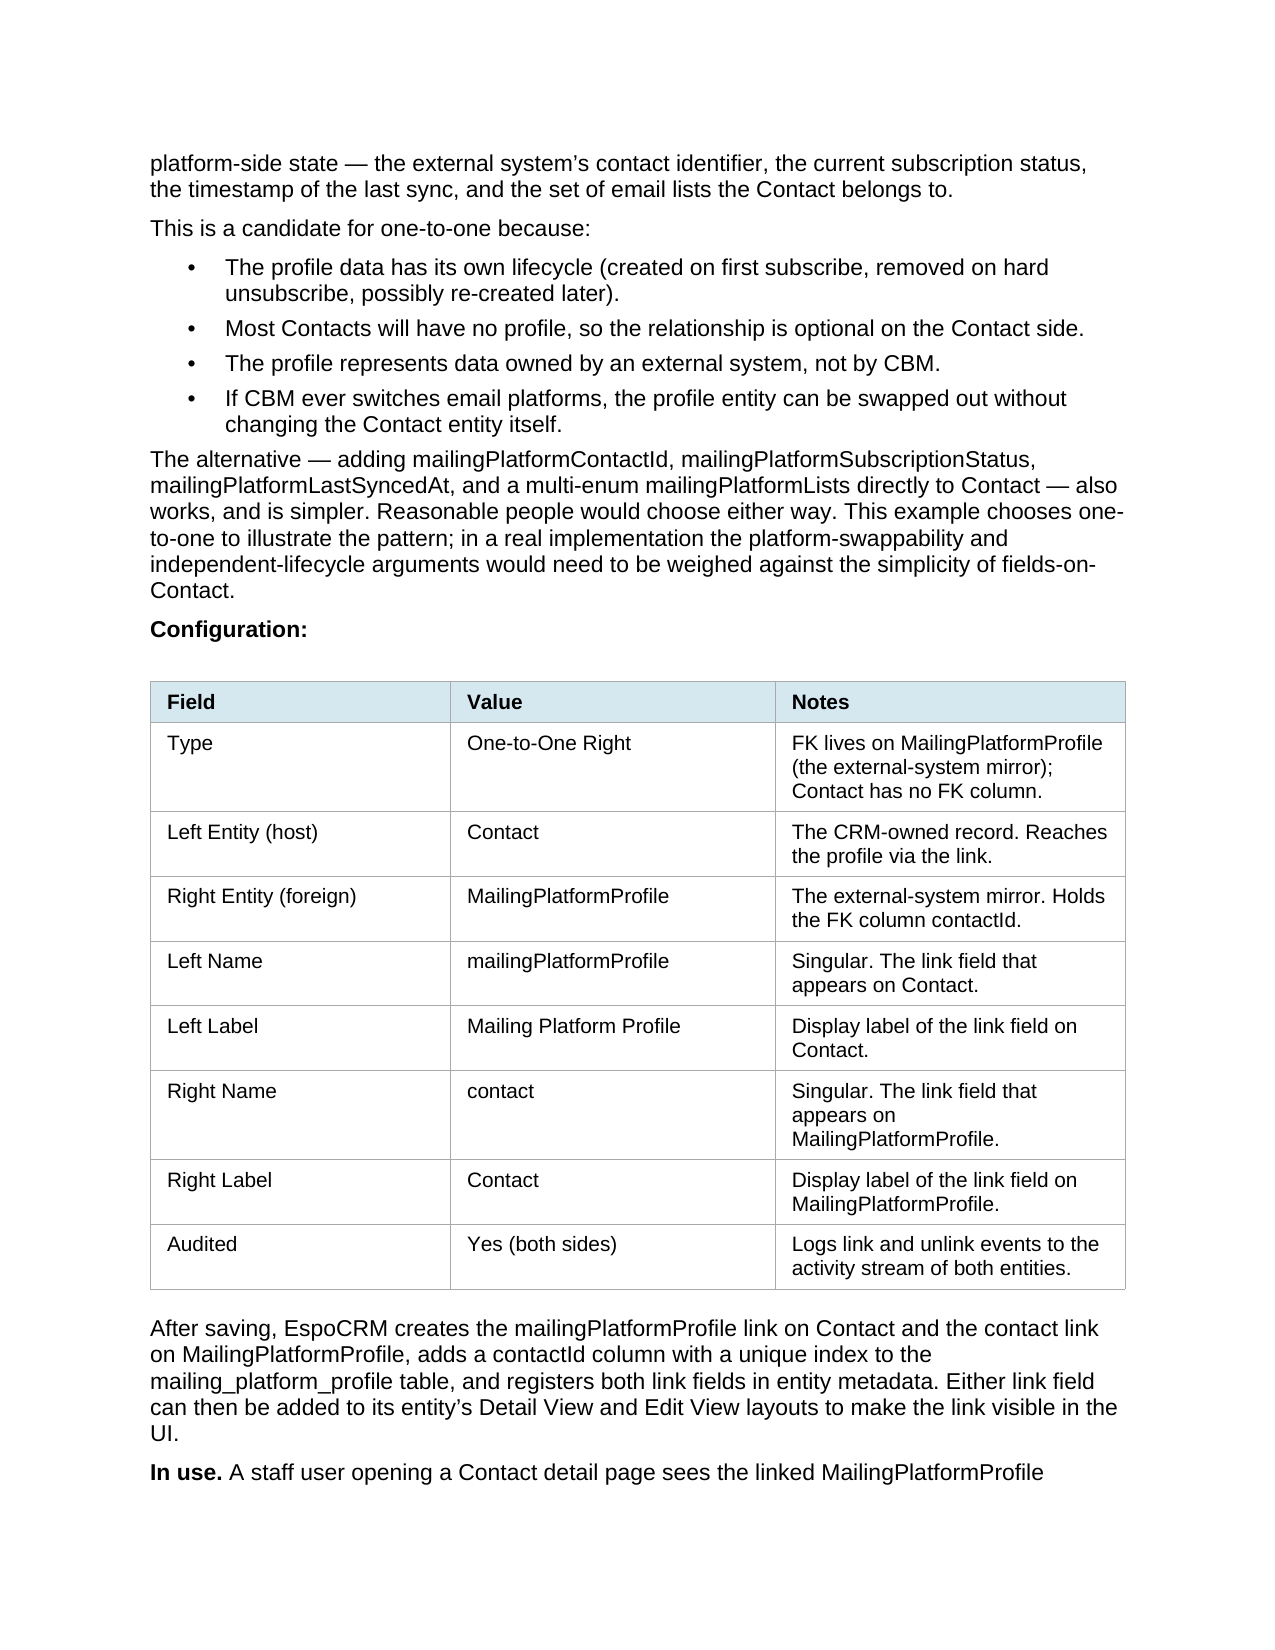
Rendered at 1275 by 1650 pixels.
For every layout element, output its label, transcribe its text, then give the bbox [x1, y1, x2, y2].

table_cell Yes (both sides) [451, 1225, 775, 1288]
list The profile represents data owned by an external system, not by CBM. [187, 350, 1125, 376]
table_cell The CRM-owned record. Reaches the profile via the link. [776, 812, 1125, 876]
table_cell Left Entity (host) [151, 812, 450, 876]
table_cell One-to-One Right [451, 723, 775, 811]
text After saving, EspoCRM creates the mailingPlatformProfile link on Contact and the contact link on MailingPlatformProfile, adds a contactId column with a unique index to the mailing_platform_profile table, and registers both link fields in entity metadata. Either link field can then be added to its entity’s Detail View and Edit View layouts to make the link visible in the UI. [150, 1315, 1125, 1447]
table_cell Logs link and unlink events to the activity stream of both entities. [776, 1225, 1125, 1288]
table_cell Right Name [151, 1071, 450, 1159]
table_cell Contact [451, 1160, 775, 1224]
table_header Value [451, 682, 775, 722]
text In use. A staff user opening a Contact detail page sees the linked MailingPlatformProfile [150, 1459, 1125, 1486]
table_header Notes [776, 682, 1125, 722]
table_cell Mailing Platform Profile [451, 1006, 775, 1070]
list Most Contacts will have no profile, so the relationship is optional on the Contact side. [187, 315, 1125, 341]
table_cell mailingPlatformProfile [451, 942, 775, 1005]
table_cell Audited [151, 1225, 450, 1288]
list If CBM ever switches email platforms, the profile entity can be swapped out without changing the Contact entity itself. [187, 384, 1125, 437]
text Configuration: [150, 616, 1125, 642]
table_cell Type [151, 723, 450, 811]
table_cell Display label of the link field on Contact. [776, 1006, 1125, 1070]
table_header Field [151, 682, 450, 722]
table_cell MailingPlatformProfile [451, 877, 775, 941]
list The profile data has its own lifecycle (created on first subscribe, removed on hard unsubscribe, possibly re-created later). [187, 254, 1125, 307]
text The alternative — adding mailingPlatformContactId, mailingPlatformSubscriptionStatus, mailingPlatformLastSyncedAt, and a multi-enum mailingPlatformLists directly to Contact — also works, and is simpler. Reasonable people would choose either way. This example chooses one-to-one to illustrate the pattern; in a real implementation the platform-swappability and independent-lifecycle arguments would need to be weighed against the simplicity of fields-on-Contact. [150, 446, 1125, 604]
text platform-side state — the external system’s contact identifier, the current subscription status, the timestamp of the last sync, and the set of email lists the Contact belongs to. [150, 150, 1125, 203]
table_cell The external-system mirror. Holds the FK column contactId. [776, 877, 1125, 941]
table_cell Singular. The link field that appears on MailingPlatformProfile. [776, 1071, 1125, 1159]
table_cell Left Name [151, 942, 450, 1005]
text This is a candidate for one-to-one because: [150, 215, 1125, 242]
table_cell Right Label [151, 1160, 450, 1224]
table_cell contact [451, 1071, 775, 1159]
table_cell Right Entity (foreign) [151, 877, 450, 941]
table_cell Contact [451, 812, 775, 876]
table_cell Singular. The link field that appears on Contact. [776, 942, 1125, 1005]
table_cell Left Label [151, 1006, 450, 1070]
table_cell FK lives on MailingPlatformProfile (the external-system mirror); Contact has no FK column. [776, 723, 1125, 811]
table_cell Display label of the link field on MailingPlatformProfile. [776, 1160, 1125, 1224]
